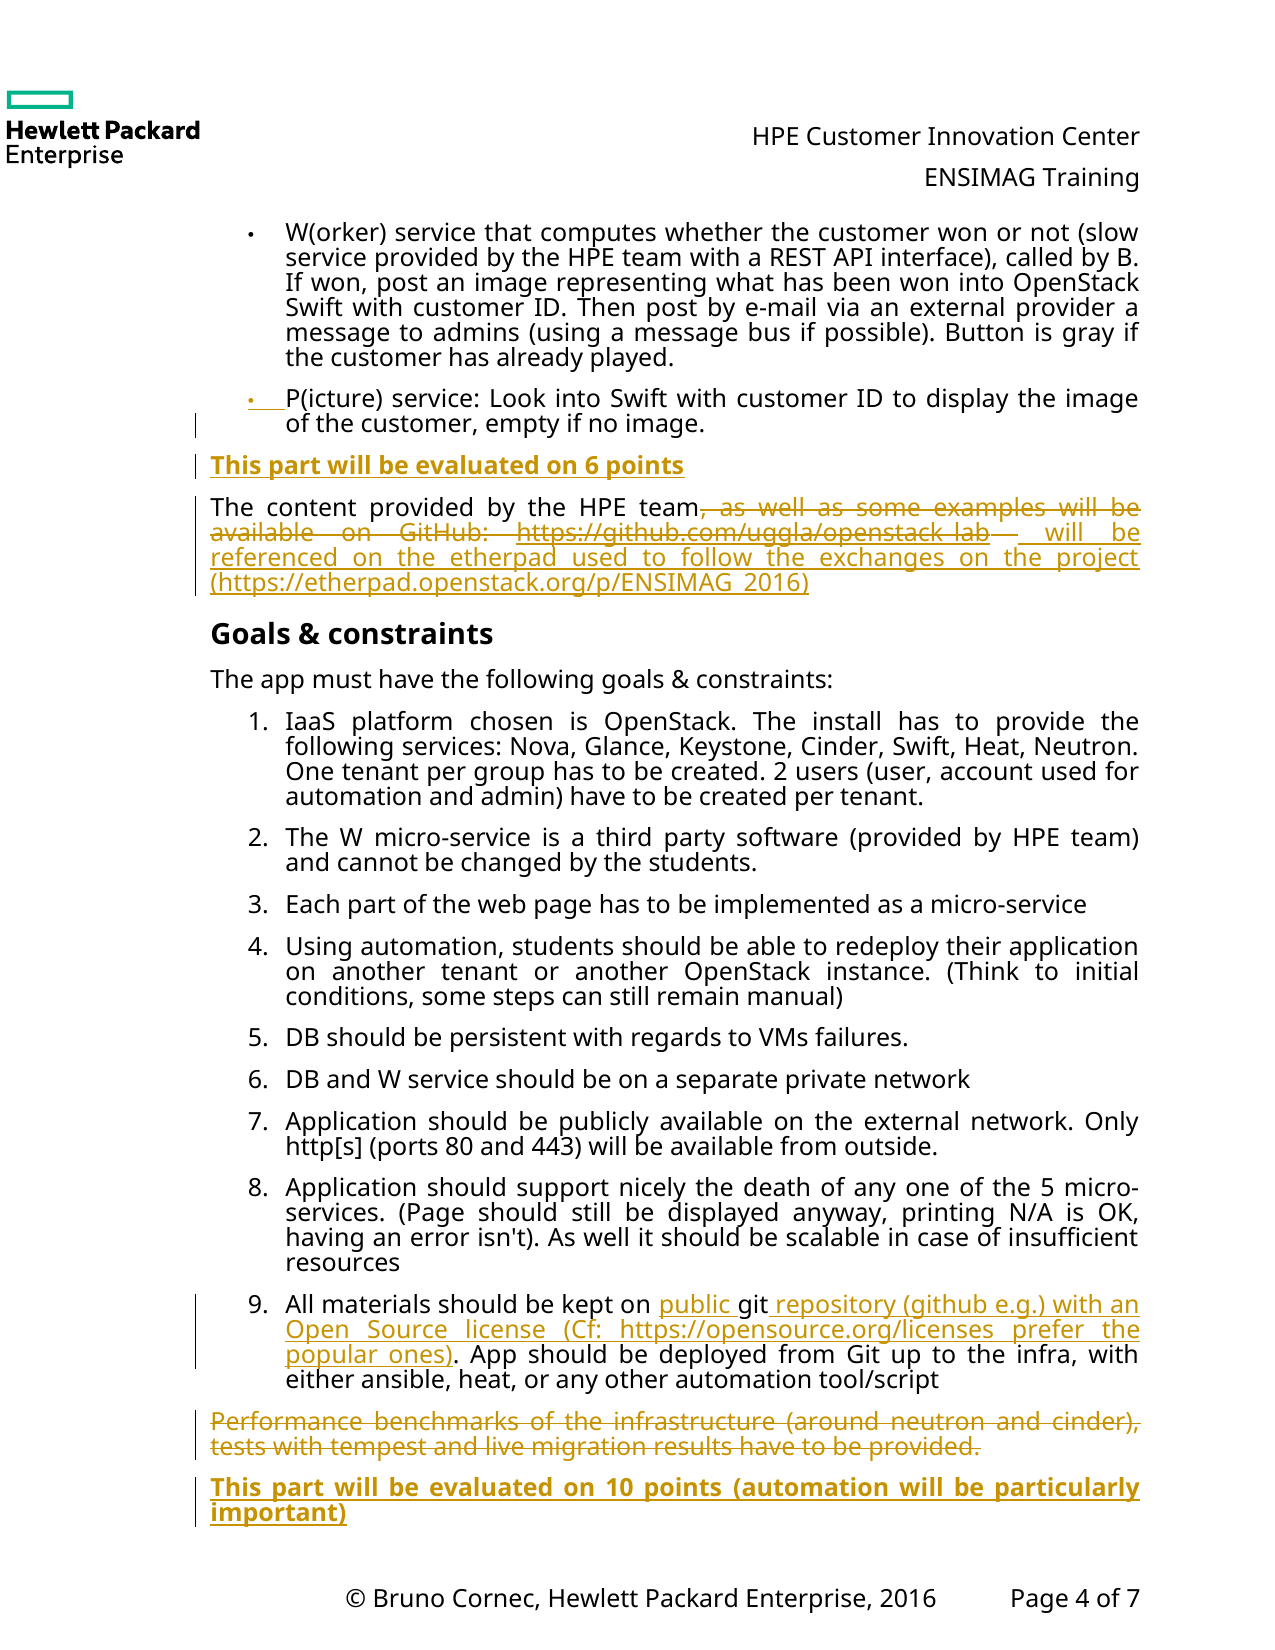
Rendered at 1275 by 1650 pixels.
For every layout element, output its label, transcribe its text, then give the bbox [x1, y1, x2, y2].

text The content provided by the HPE team will be referenced on the etherpad used to follow the exchanges on the project (https://etherpad.openstack.org/p/ENSIMAG_2016) [210, 496, 1140, 568]
list DB and W service should be on a separate private network [248, 1068, 1140, 1093]
text This part will be evaluated on 10 points (automation will be particularly [210, 1477, 1140, 1499]
list W(orker) service that computes whether the customer won or not (slow service provided by the HPE team with a REST API interface), called by B. If won, post an image representing what has been won into OpenStack Swift with customer ID. Then post by e-mail via an external provider a message to admins (using a message bus if possible). Button is gray if the customer has already played. [248, 221, 1140, 371]
list Using automation, students should be able to redeploy their application on another tenant or another OpenStack instance. (Think to initial conditions, some steps can still remain manual) [248, 935, 1140, 1010]
text This part will be evaluated on 6 points [210, 454, 1140, 479]
text The app must have the following goals & constraints: [210, 668, 1140, 693]
list Each part of the web page has to be implemented as a micro-service [248, 893, 1140, 918]
text Goals & constraints [210, 613, 1119, 653]
list The W micro-service is a third party software (provided by HPE team) and cannot be changed by the students. [248, 827, 1140, 877]
text important) [210, 1501, 1140, 1527]
list IaaS platform chosen is OpenStack. The install has to provide the following services: Nova, Glance, Keystone, Cinder, Swift, Heat, Neutron. One tenant per group has to be created. 2 users (user, account used for automation and admin) have to be created per tenant. [248, 710, 1140, 810]
list DB should be persistent with regards to VMs failures. [248, 1027, 1140, 1052]
list All materials should be kept on public git repository (github e.g.) with an Open Source license (Cf: https://opensource.org/licenses prefer the popular ones). App should be deployed from Git up to the infra, with either ansible, heat, or any other automation tool/script [248, 1293, 1140, 1393]
list P(icture) service: Look into Swift with customer ID to display the image of the customer, empty if no image. [248, 388, 1140, 438]
list Application should be publicly available on the external network. Only http[s] (ports 80 and 443) will be available from outside. [248, 1110, 1140, 1160]
text The content provided by the HPE team will be referenced on the etherpad used to follow the exchanges on the project (https://etherpad.openstack.org/p/ENSIMAG_2016) [210, 570, 1140, 596]
list Application should support nicely the death of any one of the 5 micro-services. (Page should still be displayed anyway, printing N/A is OK, having an error isn't). As well it should be scalable in case of insufficient resources [248, 1177, 1140, 1277]
